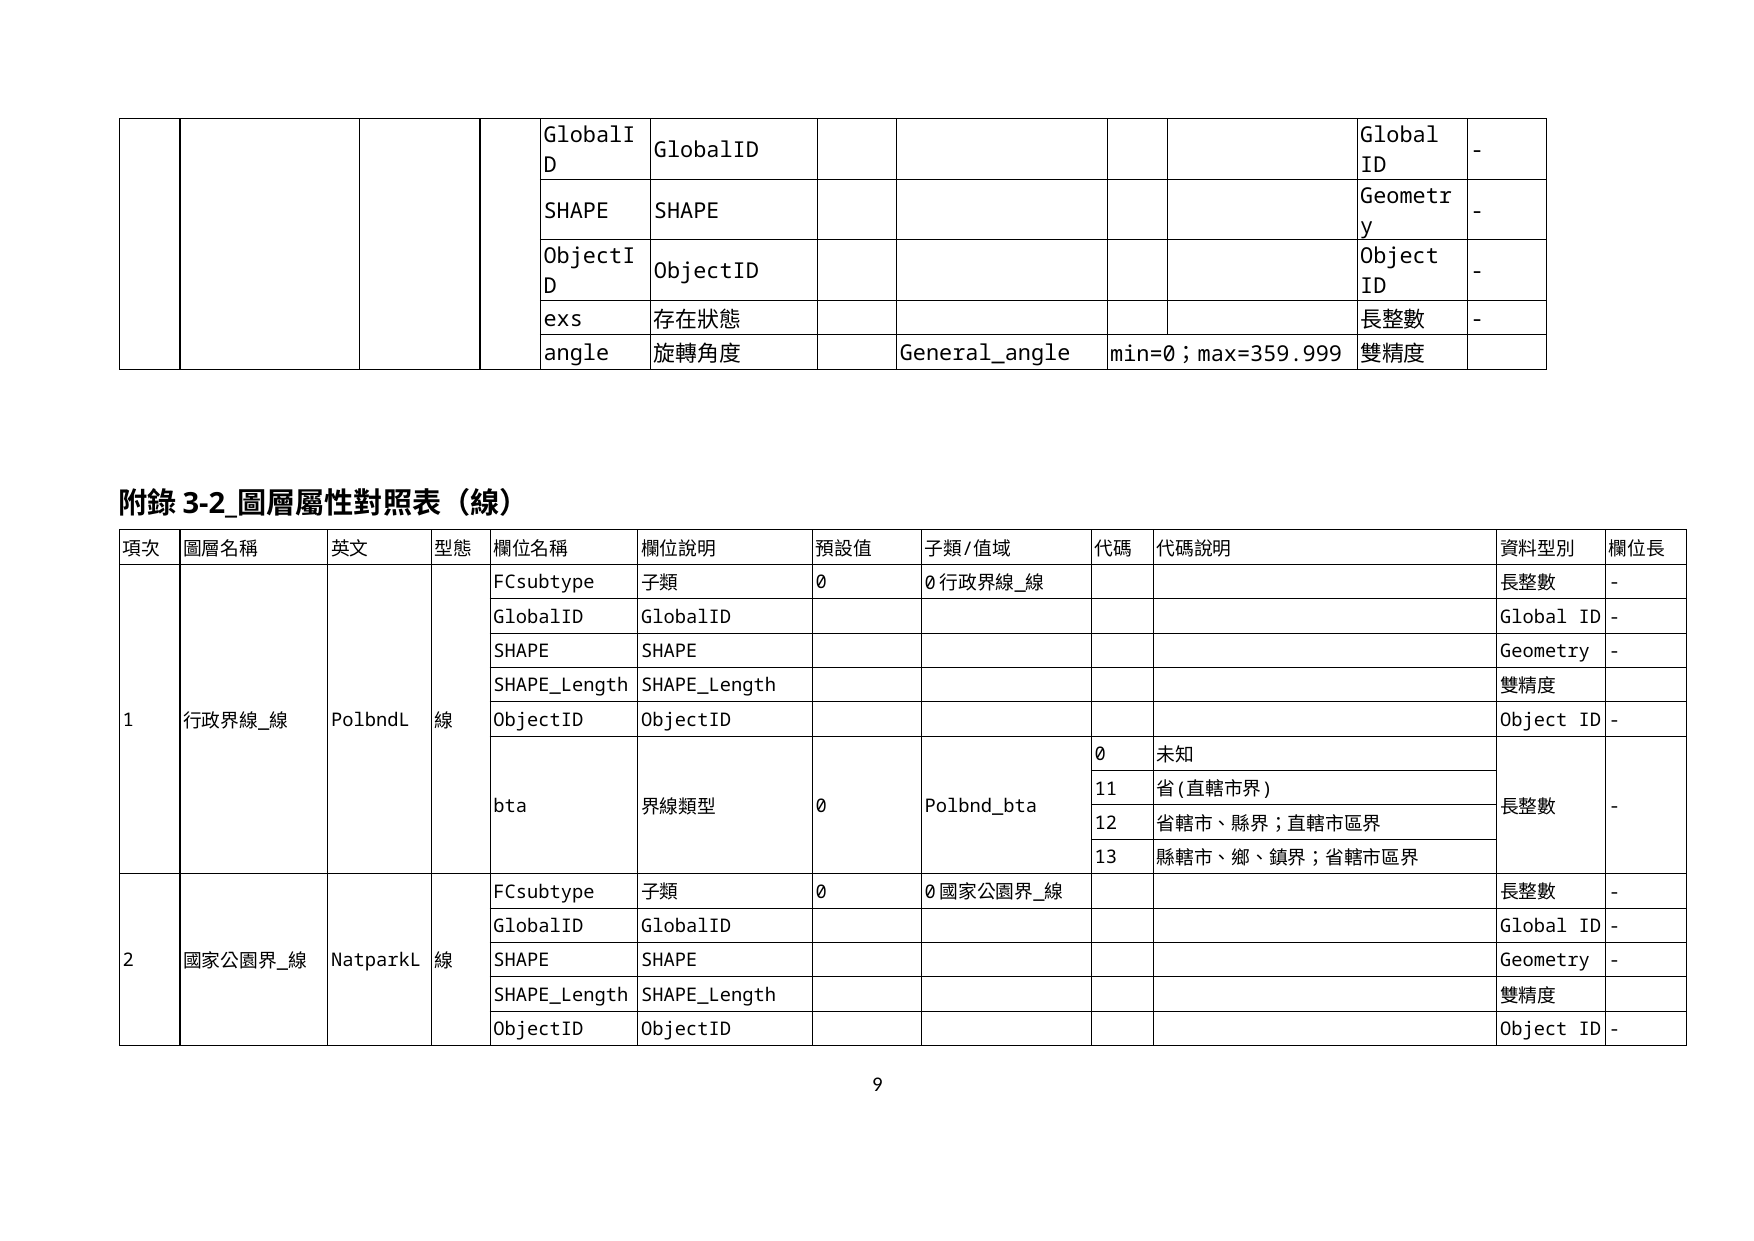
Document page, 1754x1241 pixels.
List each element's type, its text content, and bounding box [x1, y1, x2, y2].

table_cell 雙精度 [1358, 335, 1467, 369]
table_cell [1168, 240, 1357, 300]
table_cell Geometry [1497, 634, 1605, 667]
table_cell [1108, 119, 1167, 179]
table_cell SHAPE [541, 180, 650, 239]
table_cell - [1468, 301, 1546, 334]
table_cell [1154, 874, 1496, 907]
table_cell 省轄市、縣界；直轄市區界 [1154, 805, 1496, 839]
table_cell [120, 119, 179, 369]
table_cell 子類 [638, 565, 812, 598]
table_cell - [1606, 737, 1686, 873]
table_cell GlobalID [541, 119, 650, 179]
table_cell [1092, 668, 1153, 701]
table_cell [1092, 943, 1153, 976]
table_cell [922, 702, 1091, 736]
table_cell 子類 [638, 874, 812, 907]
table_cell [1168, 180, 1357, 239]
table_cell [1154, 565, 1496, 598]
table_cell [1168, 301, 1357, 334]
table_header 代碼說明 [1154, 530, 1496, 564]
table_cell Global ID [1497, 599, 1605, 632]
table_cell [813, 1012, 921, 1045]
table_cell GlobalID [491, 909, 637, 942]
table_header 資料型別 [1497, 530, 1605, 564]
table_cell [813, 634, 921, 667]
table_cell - [1606, 634, 1686, 667]
table_cell [922, 943, 1091, 976]
table_cell [922, 668, 1091, 701]
table_cell [1108, 301, 1167, 334]
table_cell [813, 668, 921, 701]
table_cell 國家公園界_線 [181, 874, 327, 1045]
table_cell ObjectID [638, 702, 812, 736]
table_cell Object ID [1497, 702, 1605, 736]
table_cell SHAPE [638, 634, 812, 667]
table_cell FCsubtype [491, 874, 637, 907]
table_cell 0 [813, 565, 921, 598]
table_cell [818, 335, 896, 369]
table_cell 0 [1092, 737, 1153, 770]
table_cell SHAPE [651, 180, 817, 239]
table_cell 省(直轄市界) [1154, 771, 1496, 804]
table_cell 雙精度 [1497, 977, 1605, 1011]
table_cell ObjectID [541, 240, 650, 300]
table_cell [1154, 977, 1496, 1011]
table_cell - [1606, 599, 1686, 632]
table_cell 0 [813, 737, 921, 873]
table_cell Global ID [1358, 119, 1467, 179]
table_cell Object ID [1497, 1012, 1605, 1045]
table_cell [922, 634, 1091, 667]
table_cell - [1468, 180, 1546, 239]
table_cell Polbnd_bta [922, 737, 1091, 873]
table_cell SHAPE_Length [491, 668, 637, 701]
table_cell 11 [1092, 771, 1153, 804]
table_cell Geometry [1358, 180, 1467, 239]
table_cell [818, 301, 896, 334]
table_cell 未知 [1154, 737, 1496, 770]
table_cell [181, 119, 359, 369]
table_cell GlobalID [638, 909, 812, 942]
table_cell [1108, 240, 1167, 300]
table_cell - [1606, 565, 1686, 598]
table_cell [1092, 874, 1153, 907]
table_cell bta [491, 737, 637, 873]
table_header 項次 [120, 530, 179, 564]
table_cell 1 [120, 565, 179, 873]
table_cell [922, 1012, 1091, 1045]
table_cell [1154, 599, 1496, 632]
table_cell SHAPE_Length [491, 977, 637, 1011]
table_header 預設值 [813, 530, 921, 564]
table_cell [1468, 335, 1546, 369]
table_cell - [1606, 909, 1686, 942]
table_cell [1092, 909, 1153, 942]
table_cell [897, 119, 1107, 179]
table_cell 0國家公園界_線 [922, 874, 1091, 907]
table_cell [1154, 1012, 1496, 1045]
table_cell angle [541, 335, 650, 369]
table_cell [897, 301, 1107, 334]
table_header 代碼 [1092, 530, 1153, 564]
table_cell - [1468, 119, 1546, 179]
table_cell - [1468, 240, 1546, 300]
table_cell 長整數 [1497, 737, 1605, 873]
table_cell FCsubtype [491, 565, 637, 598]
table_cell Global ID [1497, 909, 1605, 942]
table_cell 2 [120, 874, 179, 1045]
table_cell [922, 977, 1091, 1011]
table_cell NatparkL [328, 874, 431, 1045]
table_cell GlobalID [638, 599, 812, 632]
table_header 英文 [328, 530, 431, 564]
table_header 子類/值域 [922, 530, 1091, 564]
table_cell exs [541, 301, 650, 334]
table_cell [360, 119, 479, 369]
table_cell Object ID [1358, 240, 1467, 300]
table_cell [1092, 565, 1153, 598]
table_cell [813, 909, 921, 942]
table_cell ObjectID [491, 702, 637, 736]
table_cell [818, 180, 896, 239]
table_cell [813, 977, 921, 1011]
table_cell [1154, 943, 1496, 976]
table_header 欄位名稱 [491, 530, 637, 564]
table_cell [818, 119, 896, 179]
table_cell GlobalID [651, 119, 817, 179]
table_header 欄位長 [1606, 530, 1686, 564]
table_cell - [1606, 943, 1686, 976]
table_cell [1092, 977, 1153, 1011]
table_cell 13 [1092, 840, 1153, 873]
table_cell [818, 240, 896, 300]
table_cell ObjectID [491, 1012, 637, 1045]
subtitle 附錄3-2_圖層屬性對照表（線） [118, 479, 1636, 522]
table_cell SHAPE [491, 634, 637, 667]
table_cell - [1606, 874, 1686, 907]
table_cell [1154, 634, 1496, 667]
table_cell 縣轄市、鄉、鎮界；省轄市區界 [1154, 840, 1496, 873]
table_cell 行政界線_線 [181, 565, 327, 873]
table_cell [1154, 668, 1496, 701]
table_cell [1092, 702, 1153, 736]
table_cell [1168, 119, 1357, 179]
table_cell 長整數 [1497, 874, 1605, 907]
table_cell [1092, 599, 1153, 632]
table_cell PolbndL [328, 565, 431, 873]
table_cell 線 [432, 874, 490, 1045]
table_cell [1606, 668, 1686, 701]
table_cell - [1606, 702, 1686, 736]
table_cell 0行政界線_線 [922, 565, 1091, 598]
table_cell [922, 909, 1091, 942]
table_cell [897, 180, 1107, 239]
table_cell [813, 702, 921, 736]
table_cell [813, 599, 921, 632]
table_cell [897, 240, 1107, 300]
table_cell ObjectID [651, 240, 817, 300]
table_cell [1154, 702, 1496, 736]
table_header 欄位說明 [638, 530, 812, 564]
table_cell SHAPE [638, 943, 812, 976]
table_cell General_angle [897, 335, 1107, 369]
table_cell GlobalID [491, 599, 637, 632]
table_cell [1092, 1012, 1153, 1045]
table_cell SHAPE [491, 943, 637, 976]
table_cell 存在狀態 [651, 301, 817, 334]
table_cell 長整數 [1497, 565, 1605, 598]
table_header 型態 [432, 530, 490, 564]
table_cell [813, 943, 921, 976]
table_cell [1108, 180, 1167, 239]
table_cell [1154, 909, 1496, 942]
table_cell 界線類型 [638, 737, 812, 873]
table_cell 線 [432, 565, 490, 873]
table_cell [1606, 977, 1686, 1011]
table_cell 長整數 [1358, 301, 1467, 334]
table_header 圖層名稱 [181, 530, 327, 564]
table_cell 旋轉角度 [651, 335, 817, 369]
table_cell [1092, 634, 1153, 667]
table_cell SHAPE_Length [638, 668, 812, 701]
table_cell min=0；max=359.999 [1108, 335, 1357, 369]
table_cell [481, 119, 540, 369]
table_cell 雙精度 [1497, 668, 1605, 701]
table_cell Geometry [1497, 943, 1605, 976]
table_cell [922, 599, 1091, 632]
table_cell ObjectID [638, 1012, 812, 1045]
table_cell 12 [1092, 805, 1153, 839]
table_cell 0 [813, 874, 921, 907]
table_cell SHAPE_Length [638, 977, 812, 1011]
table_cell - [1606, 1012, 1686, 1045]
